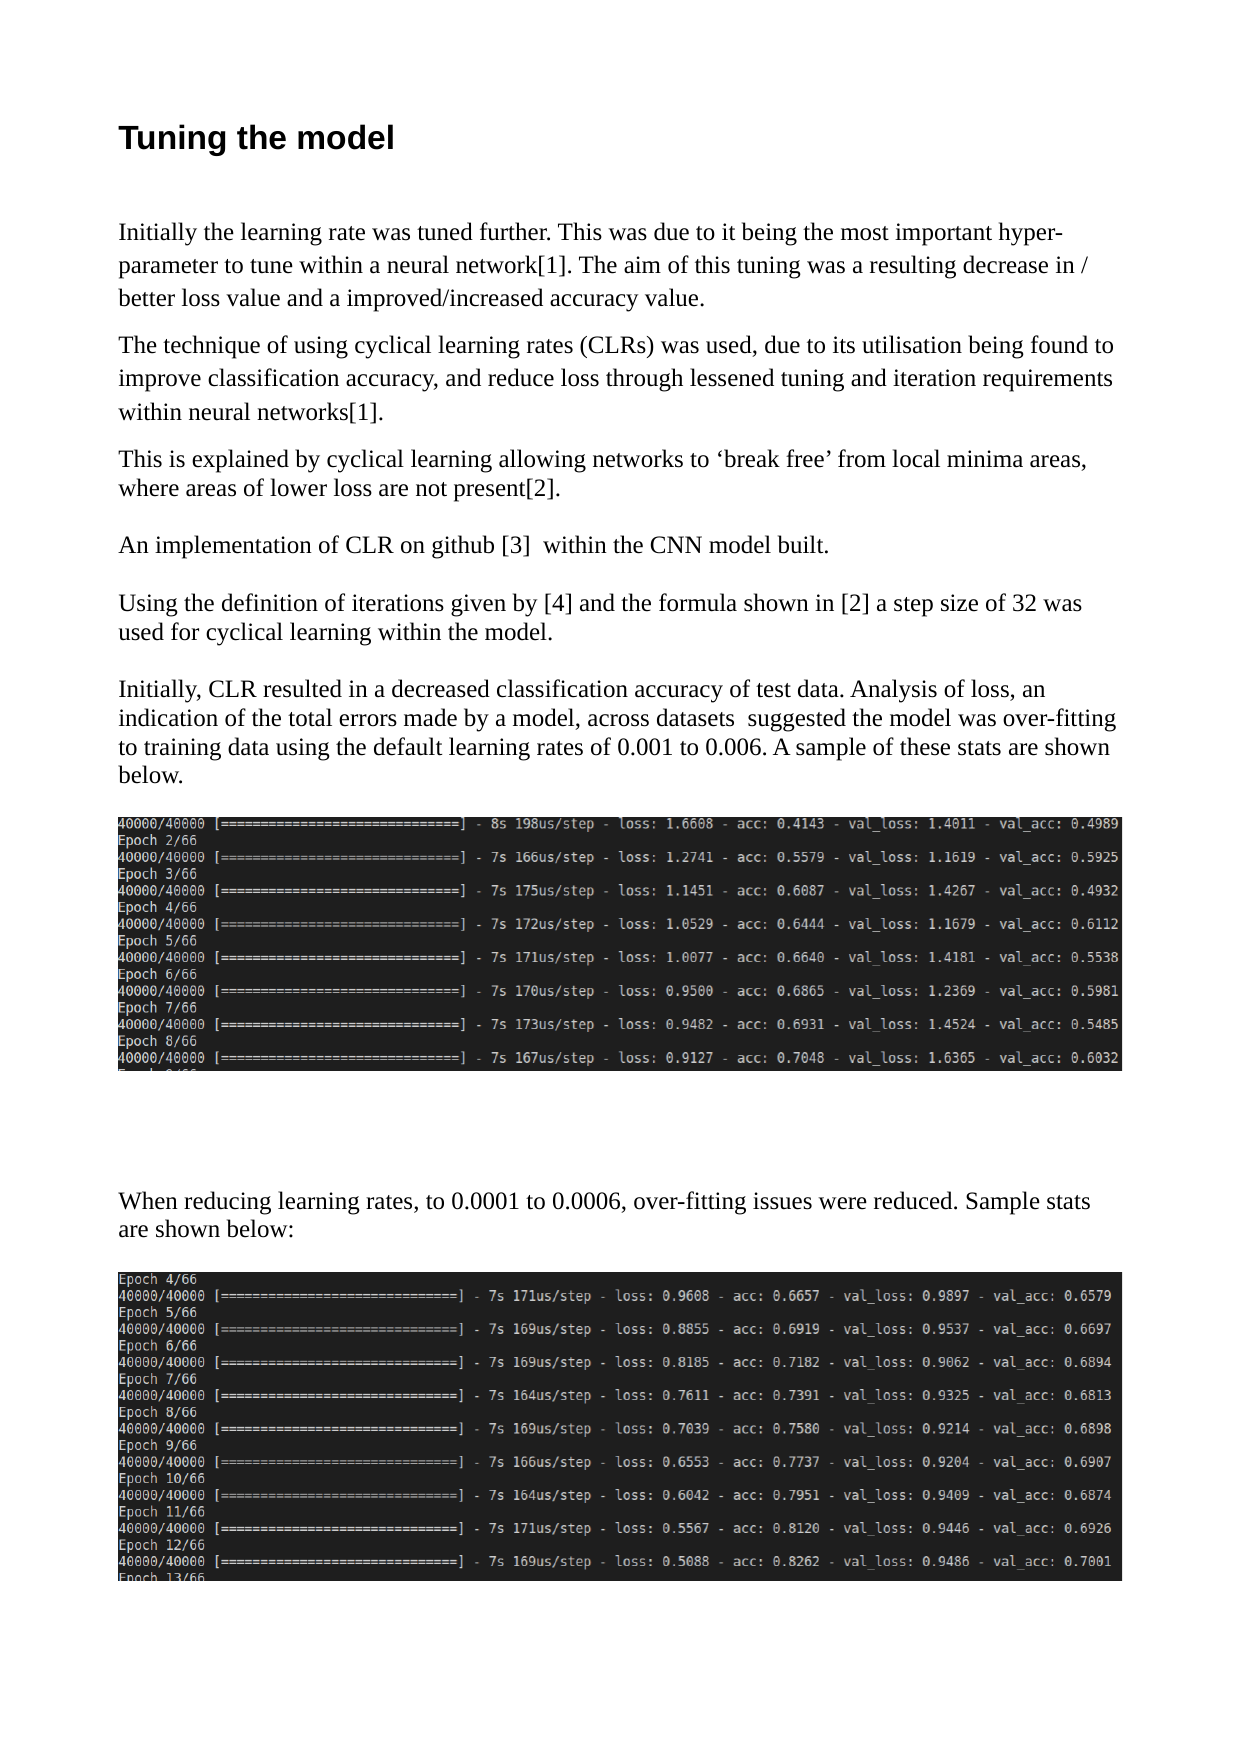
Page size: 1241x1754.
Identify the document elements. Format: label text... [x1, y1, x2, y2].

text This is explained by cyclical learning allowing networks to ‘break free’ from local minima areas, where areas of lower loss are not present[2]. [118, 444, 1122, 502]
picture [118, 817, 1123, 1071]
text An implementation of CLR on github [3] within the CNN model built. [118, 530, 1122, 559]
text The technique of using cyclical learning rates (CLRs) was used, due to its utilisation being found to improve classification accuracy, and reduce loss through lessened tuning and iteration requirements within neural networks[1]. [118, 331, 1122, 425]
text When reducing learning rates, to 0.0001 to 0.0006, over-fitting issues were reduced. Sample stats are shown below: [118, 1186, 1122, 1243]
text Initially the learning rate was tuned further. This was due to it being the most important hyper-parameter to tune within a neural network[1]. The aim of this tuning was a resulting decrease in / better loss value and a improved/increased accuracy value. [118, 217, 1122, 312]
text Initially, CLR resulted in a decreased classification accuracy of test data. Analysis of loss, an indication of the total errors made by a model, across datasets suggested the model was over-fitting to training data using the default learning rates of 0.001 to 0.006. A sample of these stats are shown below. [118, 674, 1122, 789]
text Using the definition of iterations given by [4] and the formula shown in [2] a step size of 32 was used for cyclical learning within the model. [118, 588, 1122, 645]
picture [118, 1272, 1123, 1581]
subtitle Tuning the model [118, 118, 1122, 157]
